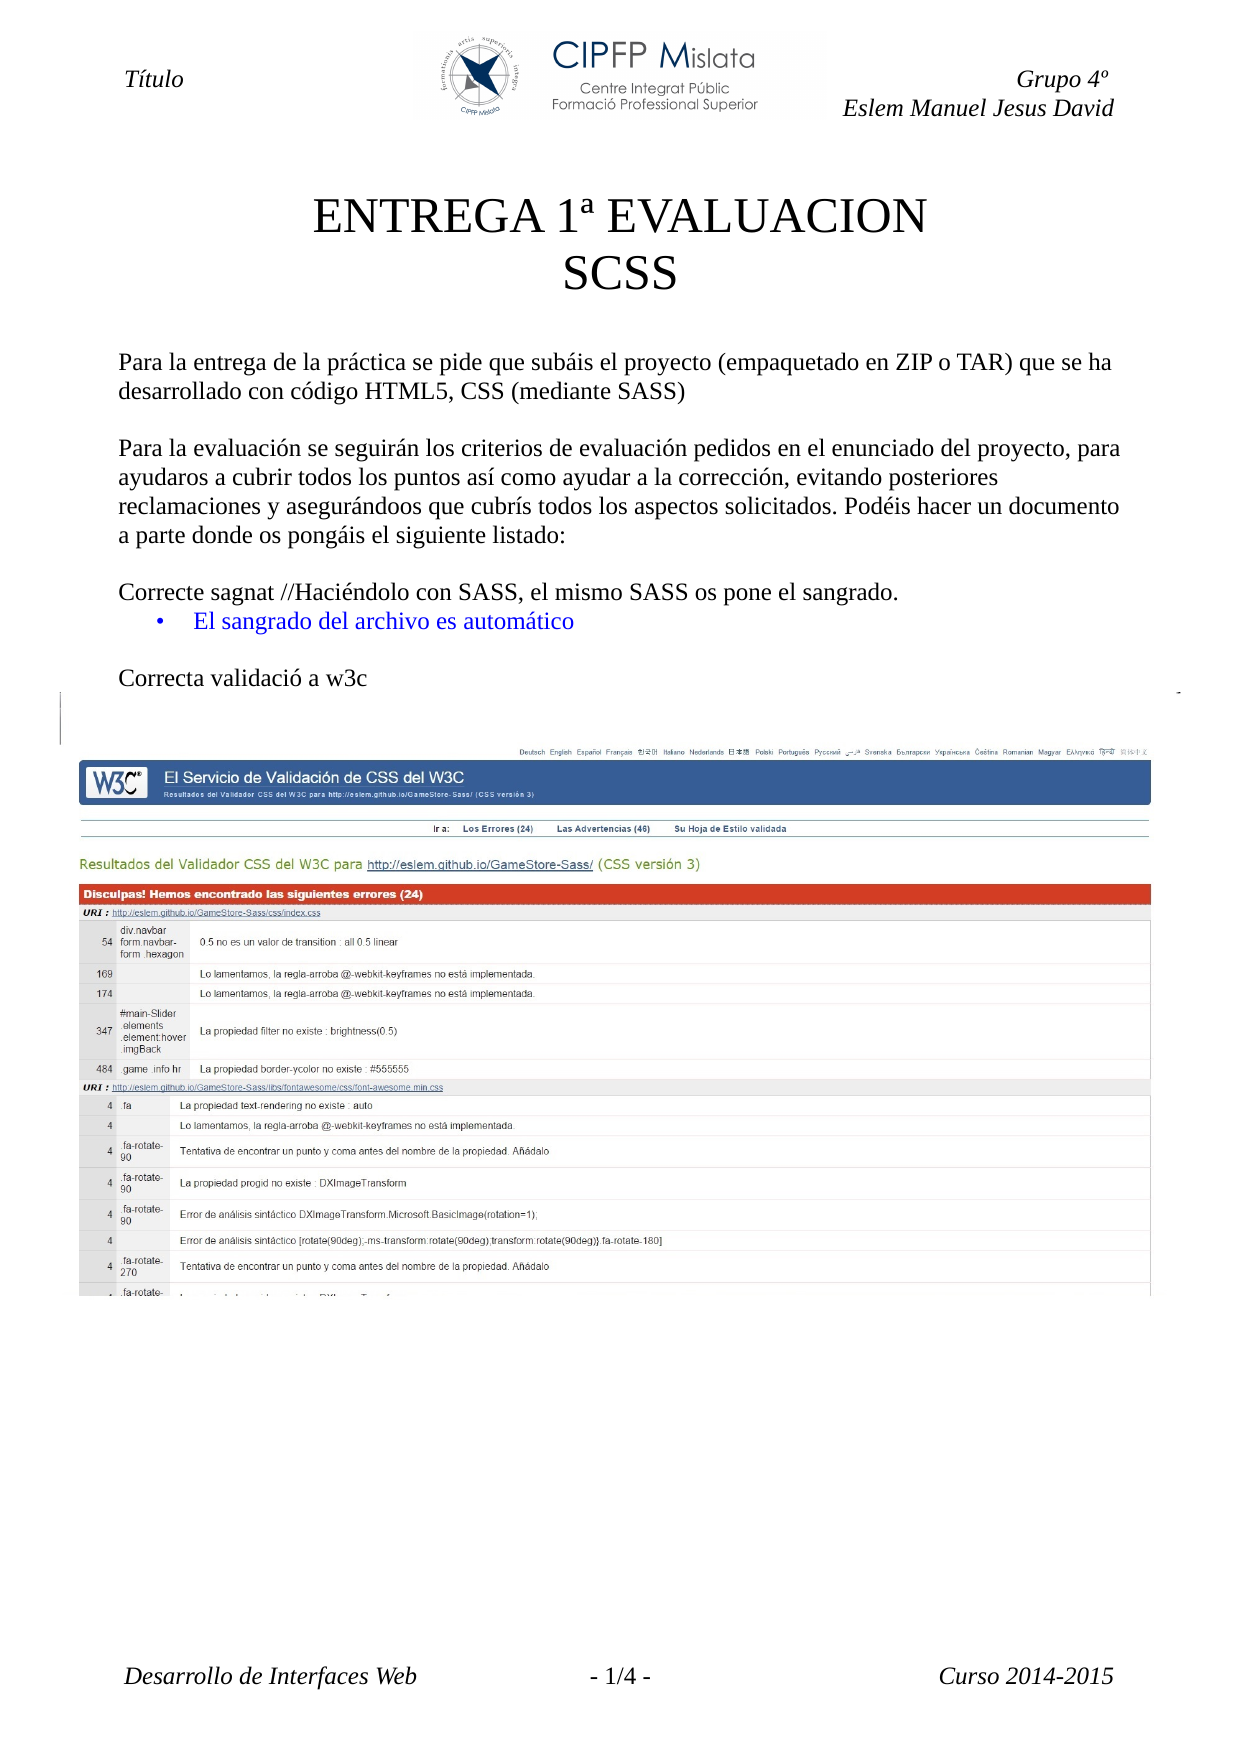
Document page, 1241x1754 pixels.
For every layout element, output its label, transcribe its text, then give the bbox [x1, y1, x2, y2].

text ENTREGA 1ª EVALUACION [118, 186, 1122, 243]
list El sangrado del archivo es automático [156, 606, 1122, 635]
picture [413, 31, 827, 120]
text Para la evaluación se seguirán los criterios de evaluación pedidos en el enunciado del proyecto, para ayudaros a cubrir todos los puntos así como ayudar a la corrección, evitando posteriores reclamaciones y asegurándoos que cubrís todos los aspectos solicitados. Podéis hacer un documento a parte donde os pongáis el siguiente listado: [118, 433, 1122, 548]
picture [59, 692, 1181, 1323]
text Correcta validació a w3c [118, 663, 1122, 692]
text Correcte sagnat //Haciéndolo con SASS, el mismo SASS os pone el sangrado. [118, 577, 1122, 606]
text Para la entrega de la práctica se pide que subáis el proyecto (empaquetado en ZIP o TAR) que se ha desarrollado con código HTML5, CSS (mediante SASS) [118, 347, 1122, 405]
text SCSS [118, 243, 1122, 301]
